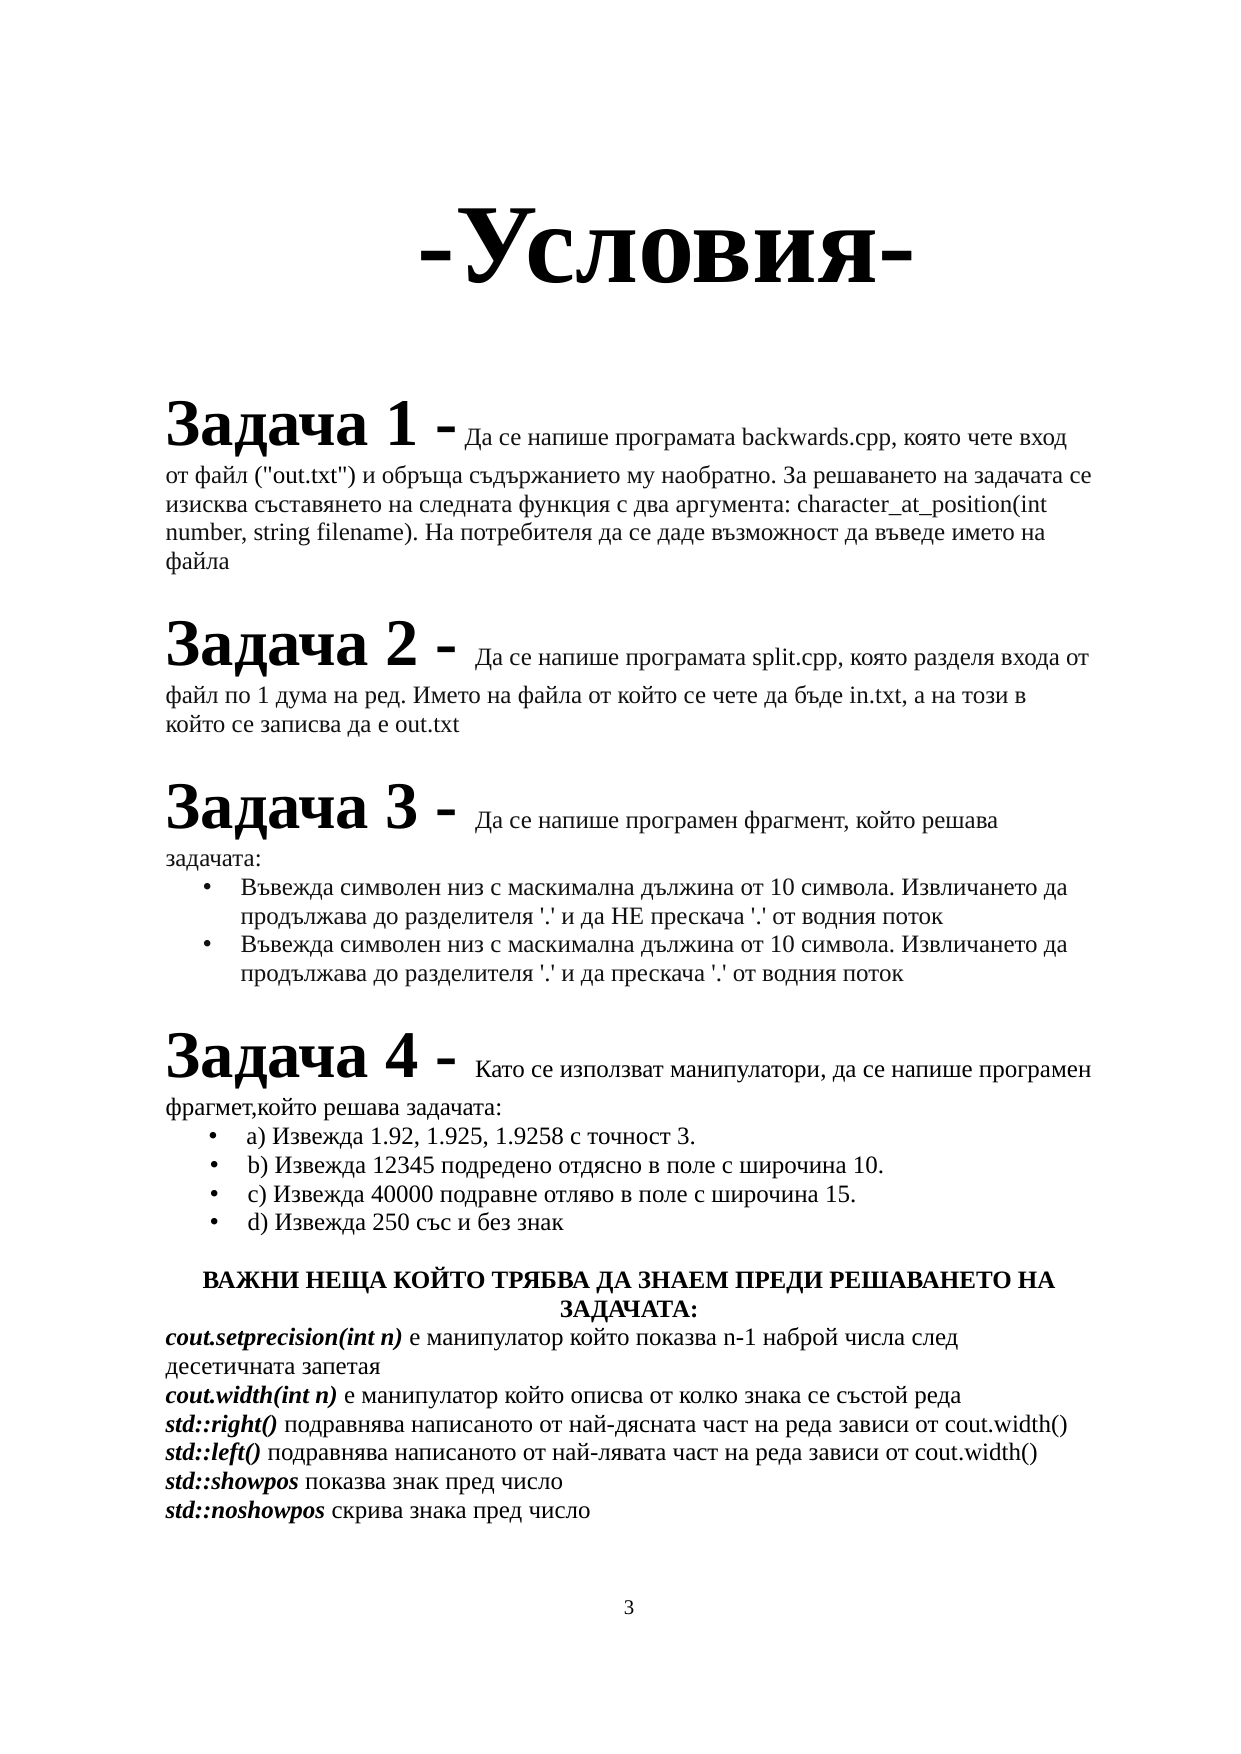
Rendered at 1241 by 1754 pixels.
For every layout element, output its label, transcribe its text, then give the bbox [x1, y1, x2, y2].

text Задача 3 - Да се напише програмен фрагмент, който решава задачата: [165, 767, 1093, 872]
list а) Извежда 1.92, 1.925, 1.9258 с точност 3. [209, 1121, 1093, 1150]
text std::noshowpos скрива знака пред число [165, 1495, 1093, 1524]
list Въвежда символен низ с маскимална дължина от 10 символа. Извличането да продължава до разделителя '.' и да НЕ прескача '.' от водния поток [203, 872, 1093, 929]
text Задача 4 - Като се използват манипулатори, да се напише програмен фрагмет,който решава задачата: [165, 1016, 1093, 1121]
text Задача 2 - Да се напише програмата split.cpp, която разделя входа от файл по 1 дума на ред. Името на файла от който се чете да бъде in.txt, а на този в който се записва да е out.txt [165, 604, 1093, 738]
list -Условия- [203, 177, 1093, 307]
list d) Извежда 250 със и без знак [210, 1207, 1093, 1236]
text std::right() подравнява написаното от най-дясната част на реда зависи от cout.width() [165, 1409, 1093, 1437]
text cout.setprecision(int n) е манипулатор който показва n-1 наброй числа след десетичната запетая [165, 1322, 1093, 1380]
list Въвежда символен низ с маскимална дължина от 10 символа. Извличането да продължава до разделителя '.' и да прескача '.' от водния поток [203, 929, 1093, 987]
text cout.width(int n) e манипулатор който описва от колко знака се състой реда [165, 1380, 1093, 1409]
list b) Извежда 12345 подредено отдясно в поле с широчина 10. [210, 1150, 1093, 1179]
text std::showpos показва знак пред число [165, 1466, 1093, 1495]
text std::left() подравнява написаното от най-лявата част на реда зависи от cout.width() [165, 1437, 1093, 1466]
text Задача 1 - Да се напише програмата backwards.cpp, която чете вход от файл ("out.txt") и обръща съдържанието му наобратно. За решаването на задачата се изисква съставянето на следната функция с два аргумента: character_at_position(int number, string filename). На потребителя да се даде възможност да въведе името на файла [165, 383, 1093, 575]
text ВАЖНИ НЕЩА КОЙТО ТРЯБВА ДА ЗНАЕМ ПРЕДИ РЕШАВАНЕТО НА ЗАДАЧАТА: [165, 1265, 1093, 1322]
list c) Извежда 40000 подравне отляво в поле с широчина 15. [210, 1179, 1093, 1207]
